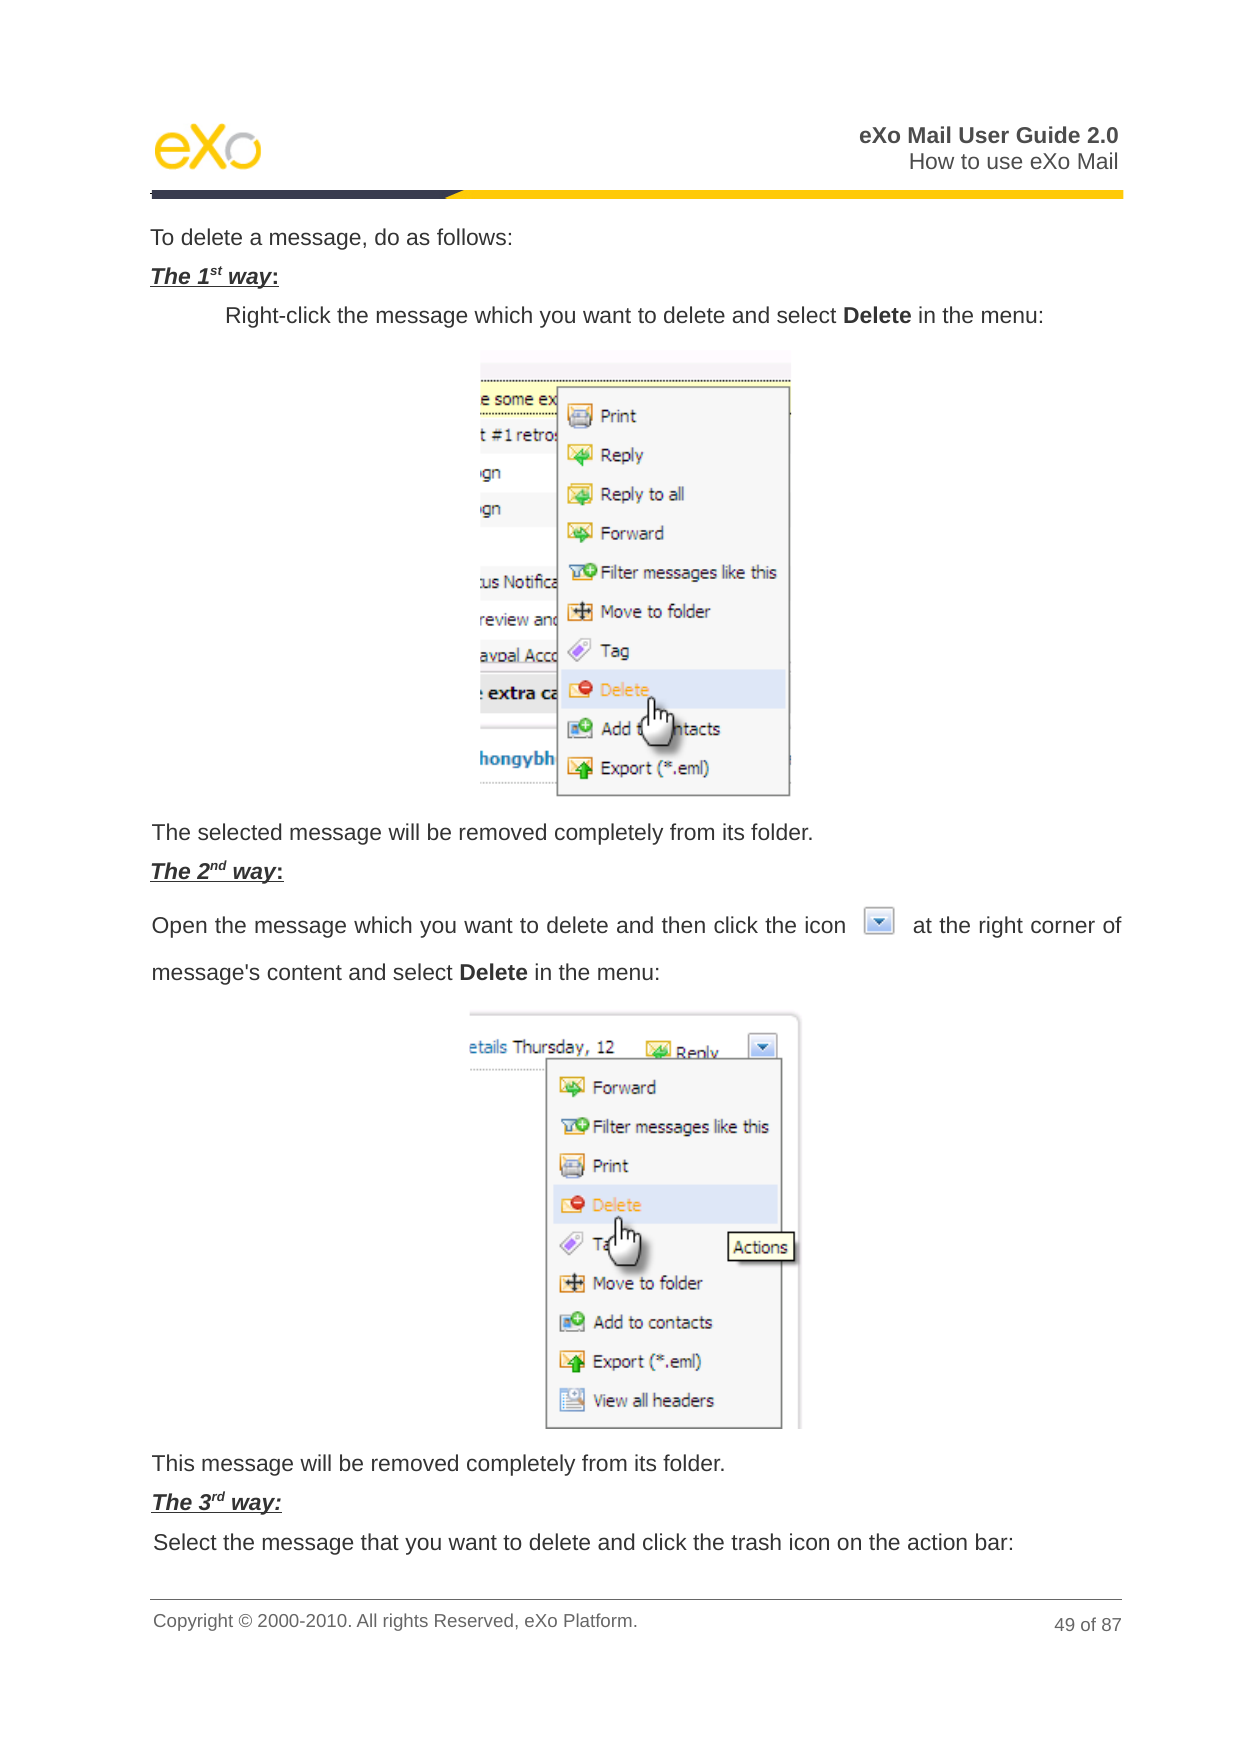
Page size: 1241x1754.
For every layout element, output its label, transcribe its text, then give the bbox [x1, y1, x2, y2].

text The 2nd way: [150, 858, 1122, 884]
text The 1st way: [150, 263, 1122, 289]
list The 3rd way: [114, 1489, 1122, 1515]
picture [862, 905, 898, 938]
list Right-click the message which you want to delete and select Delete in the menu: [187, 302, 1122, 329]
list Open the message which you want to delete and then click the icon at the right corner of message's content and select Delete in the menu: [114, 897, 1122, 985]
picture [480, 349, 792, 798]
list The selected message will be removed completely from its folder. [114, 342, 1122, 845]
list This message will be removed completely from its folder. [114, 998, 1122, 1476]
text To delete a message, do as follows: [150, 223, 1122, 250]
picture [151, 190, 1124, 199]
list Select the message that you want to delete and click the trash icon on the action bar: [115, 1528, 1122, 1555]
picture [469, 1005, 803, 1429]
picture [155, 123, 262, 170]
